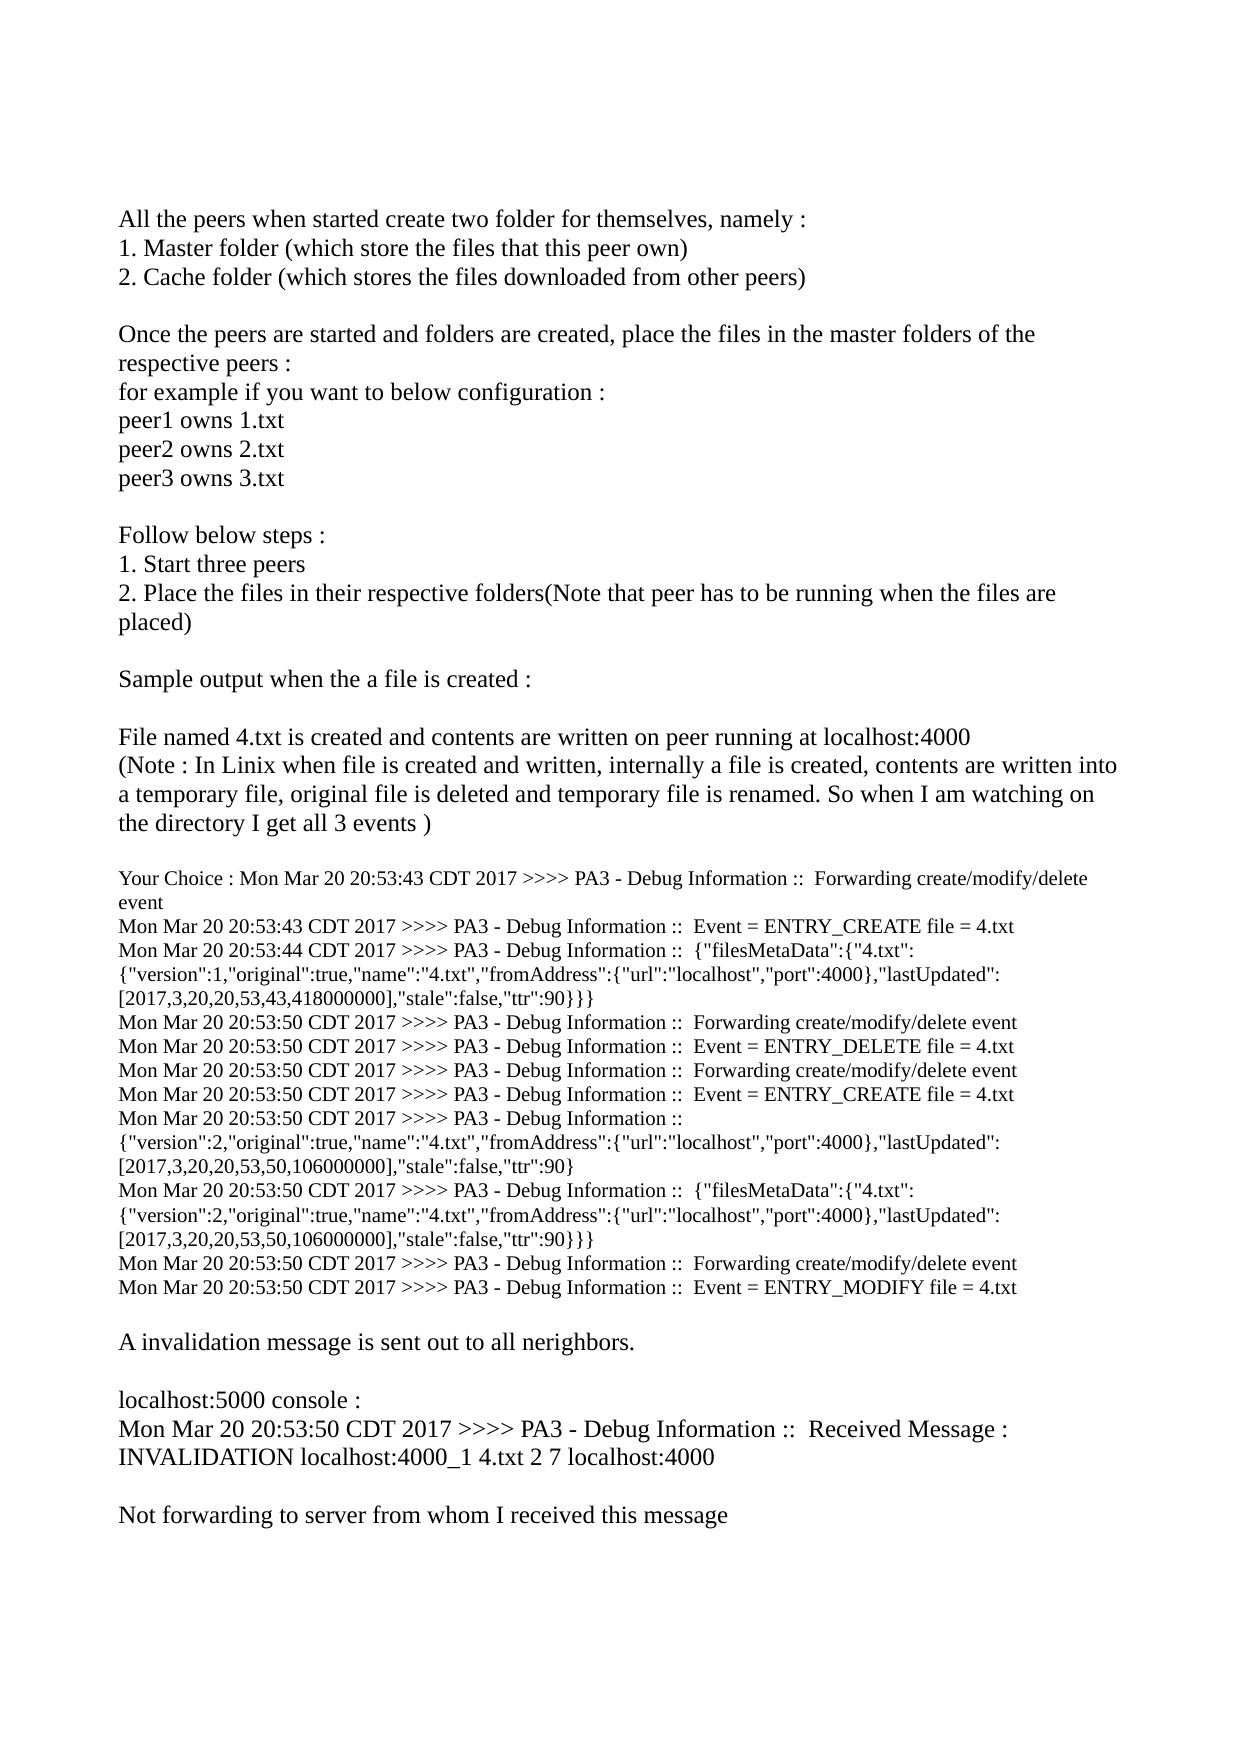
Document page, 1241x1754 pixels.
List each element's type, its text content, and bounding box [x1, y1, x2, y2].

text 2. Place the files in their respective folders(Note that peer has to be running when the files are placed) [118, 578, 1122, 636]
text Mon Mar 20 20:53:50 CDT 2017 >>>> PA3 - Debug Information :: Forwarding create/modify/delete event [118, 1251, 1122, 1275]
text Mon Mar 20 20:53:50 CDT 2017 >>>> PA3 - Debug Information :: Forwarding create/modify/delete event [118, 1058, 1122, 1082]
text Mon Mar 20 20:53:50 CDT 2017 >>>> PA3 - Debug Information :: Event = ENTRY_DELETE file = 4.txt [118, 1034, 1122, 1058]
text Mon Mar 20 20:53:43 CDT 2017 >>>> PA3 - Debug Information :: Event = ENTRY_CREATE file = 4.txt [118, 914, 1122, 938]
text peer1 owns 1.txt [118, 406, 1122, 434]
text 1. Master folder (which store the files that this peer own) [118, 233, 1122, 262]
text peer2 owns 2.txt [118, 434, 1122, 463]
text Mon Mar 20 20:53:50 CDT 2017 >>>> PA3 - Debug Information :: {"version":2,"original":true,"name":"4.txt","fromAddress":{"url":"localhost","port":4000},"lastUpdated":[2017,3,20,20,53,50,106000000],"stale":false,"ttr":90} [118, 1106, 1122, 1178]
text peer3 owns 3.txt [118, 463, 1122, 492]
text 2. Cache folder (which stores the files downloaded from other peers) [118, 262, 1122, 291]
text 1. Start three peers [118, 549, 1122, 578]
text Mon Mar 20 20:53:50 CDT 2017 >>>> PA3 - Debug Information :: Received Message : INVALIDATION localhost:4000_1 4.txt 2 7 localhost:4000 [118, 1414, 1122, 1471]
text Sample output when the a file is created : [118, 664, 1122, 693]
text Mon Mar 20 20:53:44 CDT 2017 >>>> PA3 - Debug Information :: {"filesMetaData":{"4.txt":{"version":1,"original":true,"name":"4.txt","fromAddress":{"url":"localhost","port":4000},"lastUpdated":[2017,3,20,20,53,43,418000000],"stale":false,"ttr":90}}} [118, 938, 1122, 1010]
text File named 4.txt is created and contents are written on peer running at localhost:4000 [118, 722, 1122, 751]
text Follow below steps : [118, 521, 1122, 549]
text Mon Mar 20 20:53:50 CDT 2017 >>>> PA3 - Debug Information :: {"filesMetaData":{"4.txt":{"version":2,"original":true,"name":"4.txt","fromAddress":{"url":"localhost","port":4000},"lastUpdated":[2017,3,20,20,53,50,106000000],"stale":false,"ttr":90}}} [118, 1178, 1122, 1251]
text Not forwarding to server from whom I received this message [118, 1500, 1122, 1529]
text for example if you want to below configuration : [118, 377, 1122, 406]
text Your Choice : Mon Mar 20 20:53:43 CDT 2017 >>>> PA3 - Debug Information :: Forwarding create/modify/delete event [118, 866, 1122, 914]
text A invalidation message is sent out to all nerighbors. [118, 1327, 1122, 1356]
text Once the peers are started and folders are created, place the files in the master folders of the respective peers : [118, 319, 1122, 377]
text Mon Mar 20 20:53:50 CDT 2017 >>>> PA3 - Debug Information :: Forwarding create/modify/delete event [118, 1010, 1122, 1034]
text Mon Mar 20 20:53:50 CDT 2017 >>>> PA3 - Debug Information :: Event = ENTRY_CREATE file = 4.txt [118, 1082, 1122, 1106]
text All the peers when started create two folder for themselves, namely : [118, 204, 1122, 233]
text (Note : In Linix when file is created and written, internally a file is created, contents are written into a temporary file, original file is deleted and temporary file is renamed. So when I am watching on the directory I get all 3 events ) [118, 751, 1122, 837]
text localhost:5000 console : [118, 1385, 1122, 1414]
text Mon Mar 20 20:53:50 CDT 2017 >>>> PA3 - Debug Information :: Event = ENTRY_MODIFY file = 4.txt [118, 1275, 1122, 1299]
